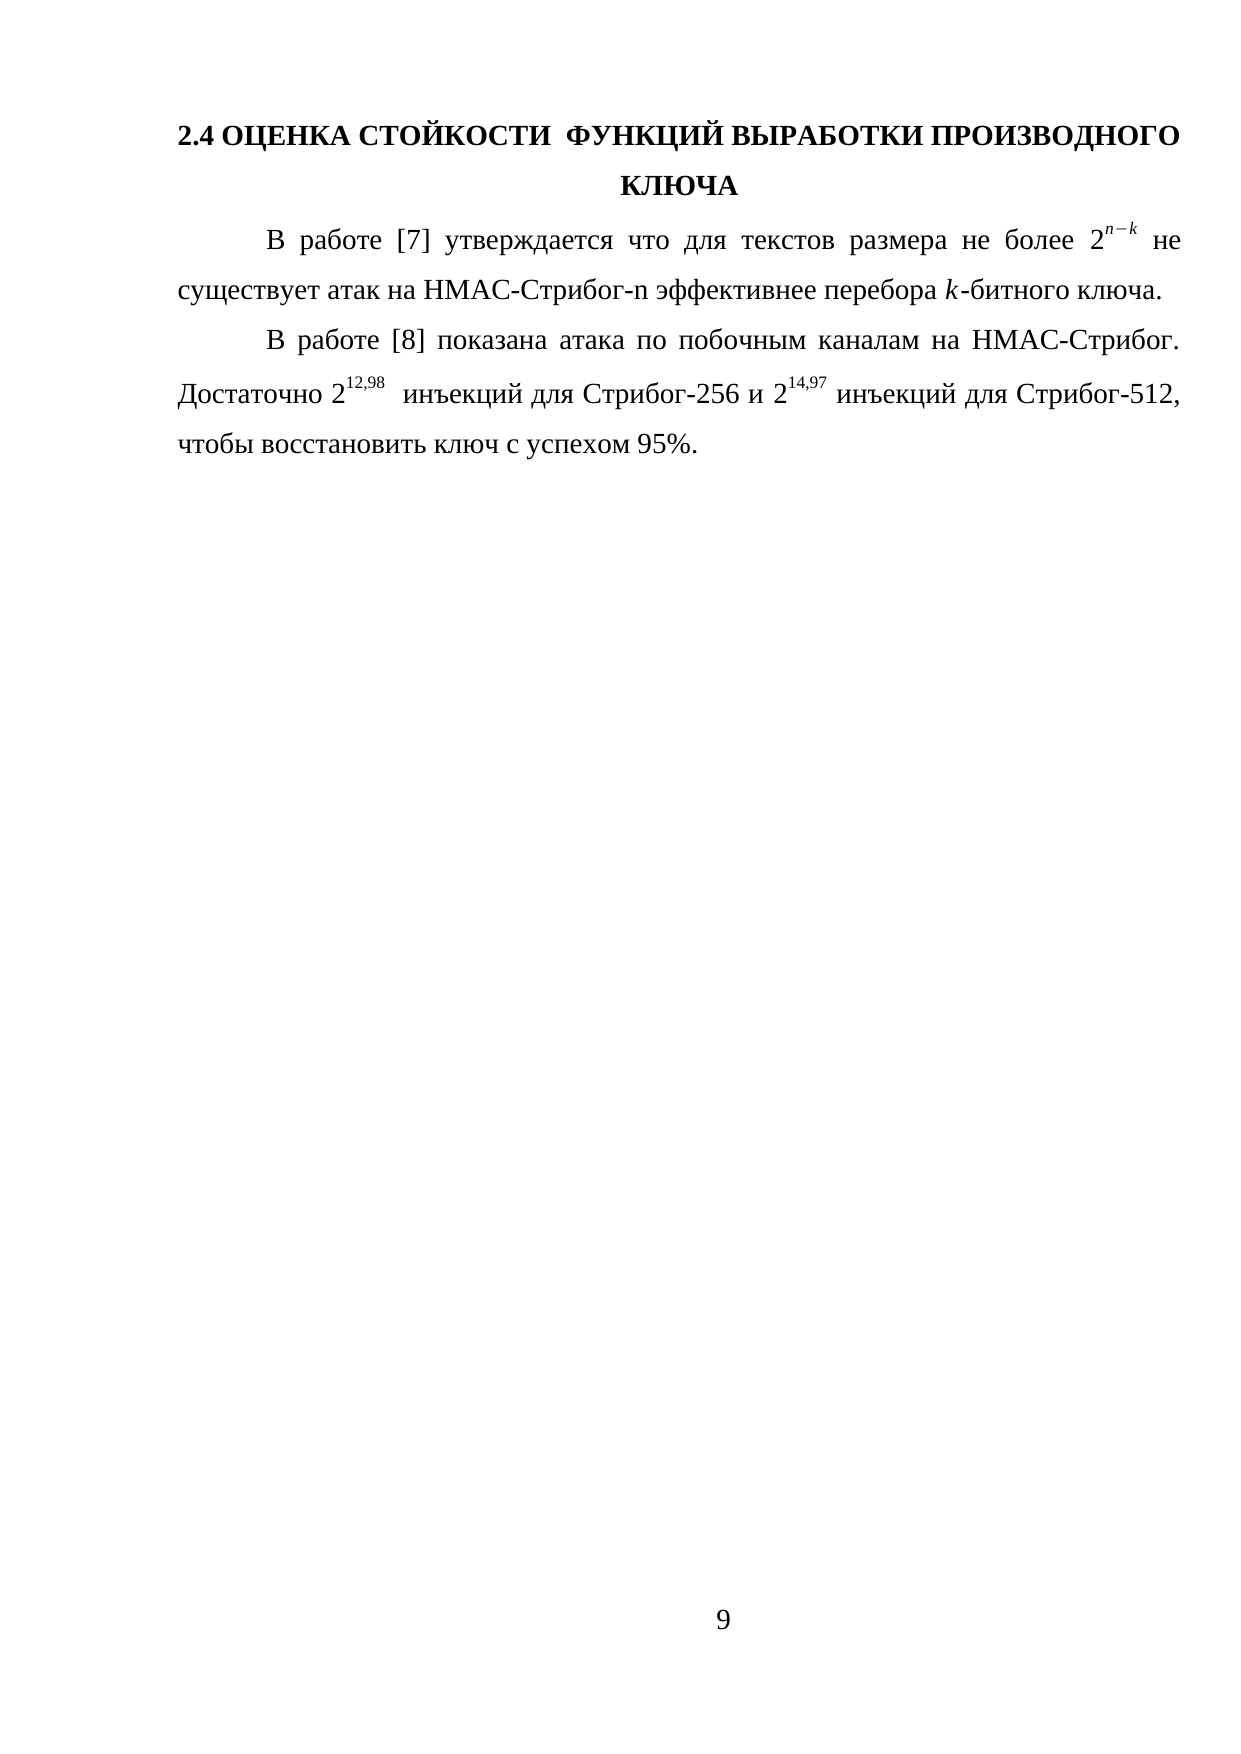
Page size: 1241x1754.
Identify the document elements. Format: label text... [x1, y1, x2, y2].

text В работе [7] утверждается что для текстов размера не более не существует атак на HMAC-Стрибог-n эффективнее перебора -битного ключа. [177, 219, 1181, 306]
subtitle 2.4 ОЦЕНКА СТОЙКОСТИ ФУНКЦИЙ ВЫРАБОТКИ ПРОИЗВОДНОГО КЛЮЧА [177, 118, 1181, 202]
text В работе [8] показана атака по побочным каналам на HMAC-Стрибог. Достаточно инъекций для Стрибог-256 и инъекций для Стрибог-512, чтобы восстановить ключ с успехом 95%. [177, 322, 1181, 459]
